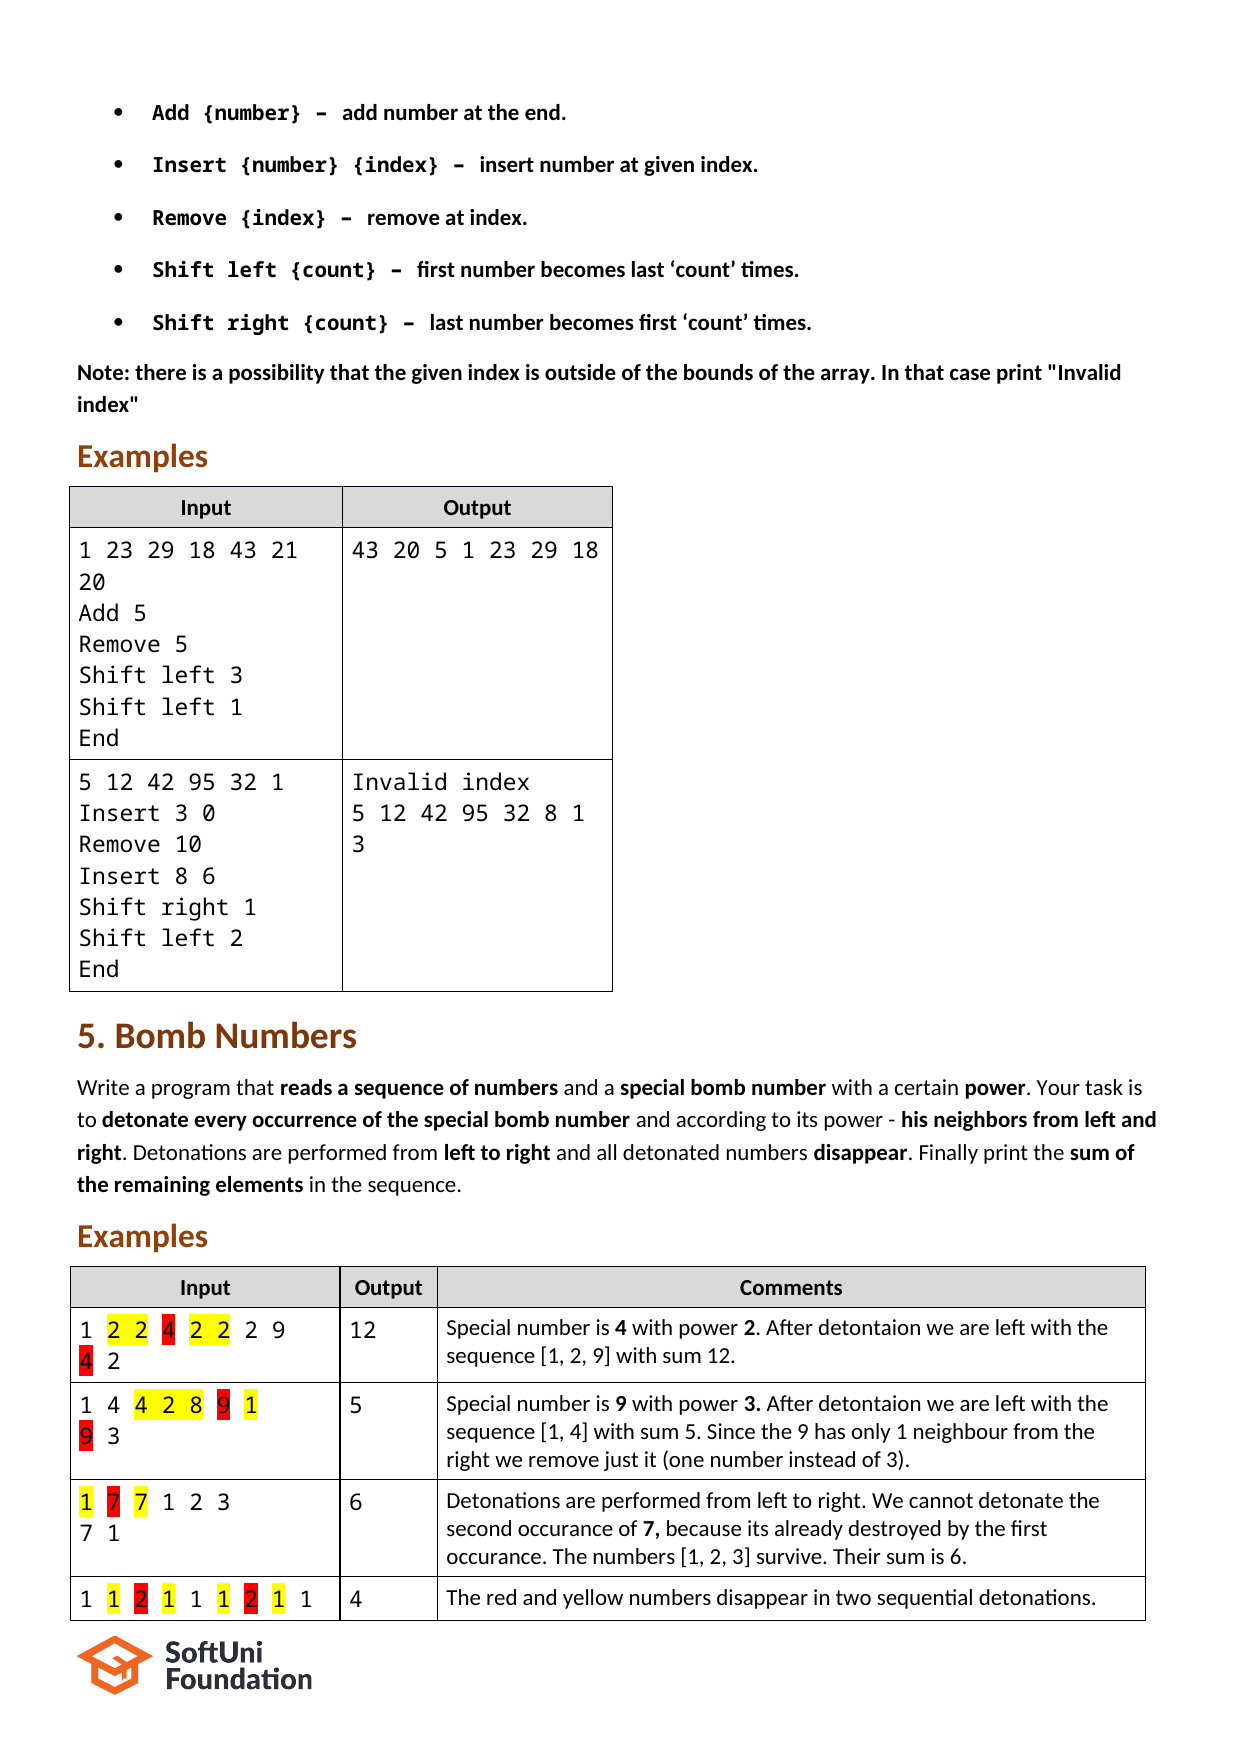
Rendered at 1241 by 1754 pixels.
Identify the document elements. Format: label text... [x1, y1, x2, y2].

list Add {number} – add number at the end. [114, 95, 1163, 127]
table_cell 4 [341, 1577, 437, 1620]
table_header Input [71, 1267, 339, 1307]
table_cell 1 1 2 1 1 1 2 1 1 [71, 1577, 339, 1620]
table_header Output [341, 1267, 437, 1307]
table_header Output [343, 487, 612, 527]
table_header Input [70, 487, 342, 527]
table_header Comments [438, 1267, 1145, 1307]
list Insert {number} {index} – insert number at given index. [114, 148, 1163, 179]
table_cell 12 [341, 1308, 437, 1382]
table_cell Special number is 9 with power 3. After detontaion we are left with the sequence [1, 4] with sum 5. Since the 9 has only 1 neighbour from the right we remove just it (one number instead of 3). [438, 1383, 1145, 1479]
text Note: there is a possibility that the given index is outside of the bounds of the array. In that case print "Invalid index" [77, 358, 1163, 419]
table_cell 43 20 5 1 23 29 18 [343, 528, 612, 759]
subtitle Bomb Numbers [77, 1012, 1163, 1058]
table_cell 5 12 42 95 32 1 Insert 3 0 Remove 10 Insert 8 6 Shift right 1 Shift left 2 End [70, 760, 342, 991]
table_cell The red and yellow numbers disappear in two sequential detonations. [438, 1577, 1145, 1620]
list Shift left {count} – first number becomes last ‘count’ times. [114, 253, 1163, 284]
table_cell Special number is 4 with power 2. After detontaion we are left with the sequence [1, 2, 9] with sum 12. [438, 1308, 1145, 1382]
subtitle Examples [77, 435, 1163, 476]
table_cell 1 4 4 2 8 9 1 9 3 [71, 1383, 339, 1479]
table_cell 6 [341, 1480, 437, 1576]
subtitle Examples [77, 1215, 1163, 1255]
table_cell 1 7 7 1 2 3 7 1 [71, 1480, 339, 1576]
table_cell 5 [341, 1383, 437, 1479]
table_cell Invalid index 5 12 42 95 32 8 1 3 [343, 760, 612, 991]
text Write a program that reads a sequence of numbers and a special bomb number with a certain power. Your task is to detonate every occurrence of the special bomb number and according to its power - his neighbors from left and right. Detonations are performed from left to right and all detonated numbers disappear. Finally print the sum of the remaining elements in the sequence. [77, 1073, 1163, 1198]
list Remove {index} – remove at index. [114, 201, 1163, 232]
table_cell 1 23 29 18 43 21 20 Add 5 Remove 5 Shift left 3 Shift left 1 End [70, 528, 342, 759]
table_cell Detonations are performed from left to right. We cannot detonate the second occurance of 7, because its already destroyed by the first occurance. The numbers [1, 2, 3] survive. Their sum is 6. [438, 1480, 1145, 1576]
picture [76, 1636, 312, 1695]
table_cell 1 2 2 4 2 2 2 9 4 2 [71, 1308, 339, 1382]
list Shift right {count} – last number becomes first ‘count’ times. [114, 306, 1163, 337]
